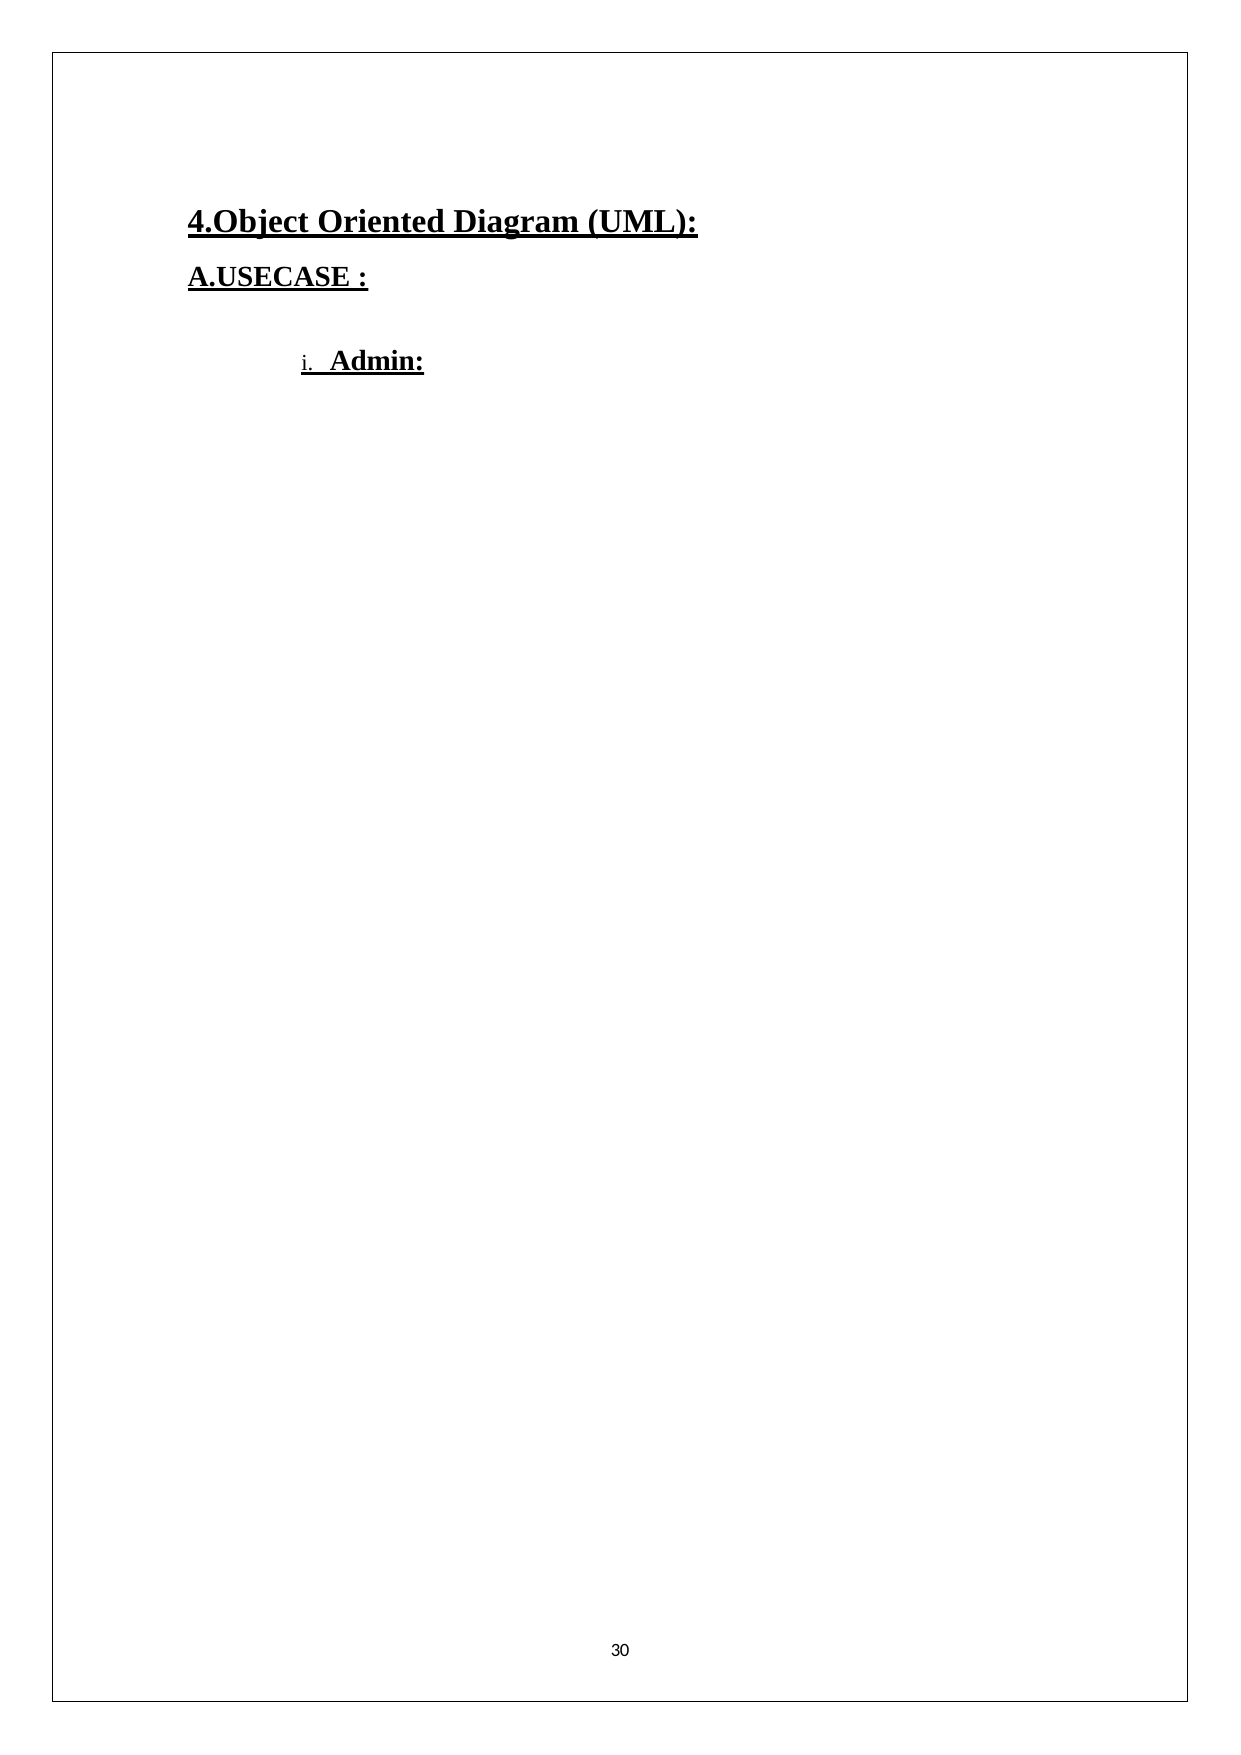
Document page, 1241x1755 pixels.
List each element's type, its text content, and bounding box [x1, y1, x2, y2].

text A.USECASE : [187, 259, 1167, 293]
text 4.Object Oriented Diagram (UML): [187, 201, 1167, 239]
list Admin: [301, 343, 1167, 377]
